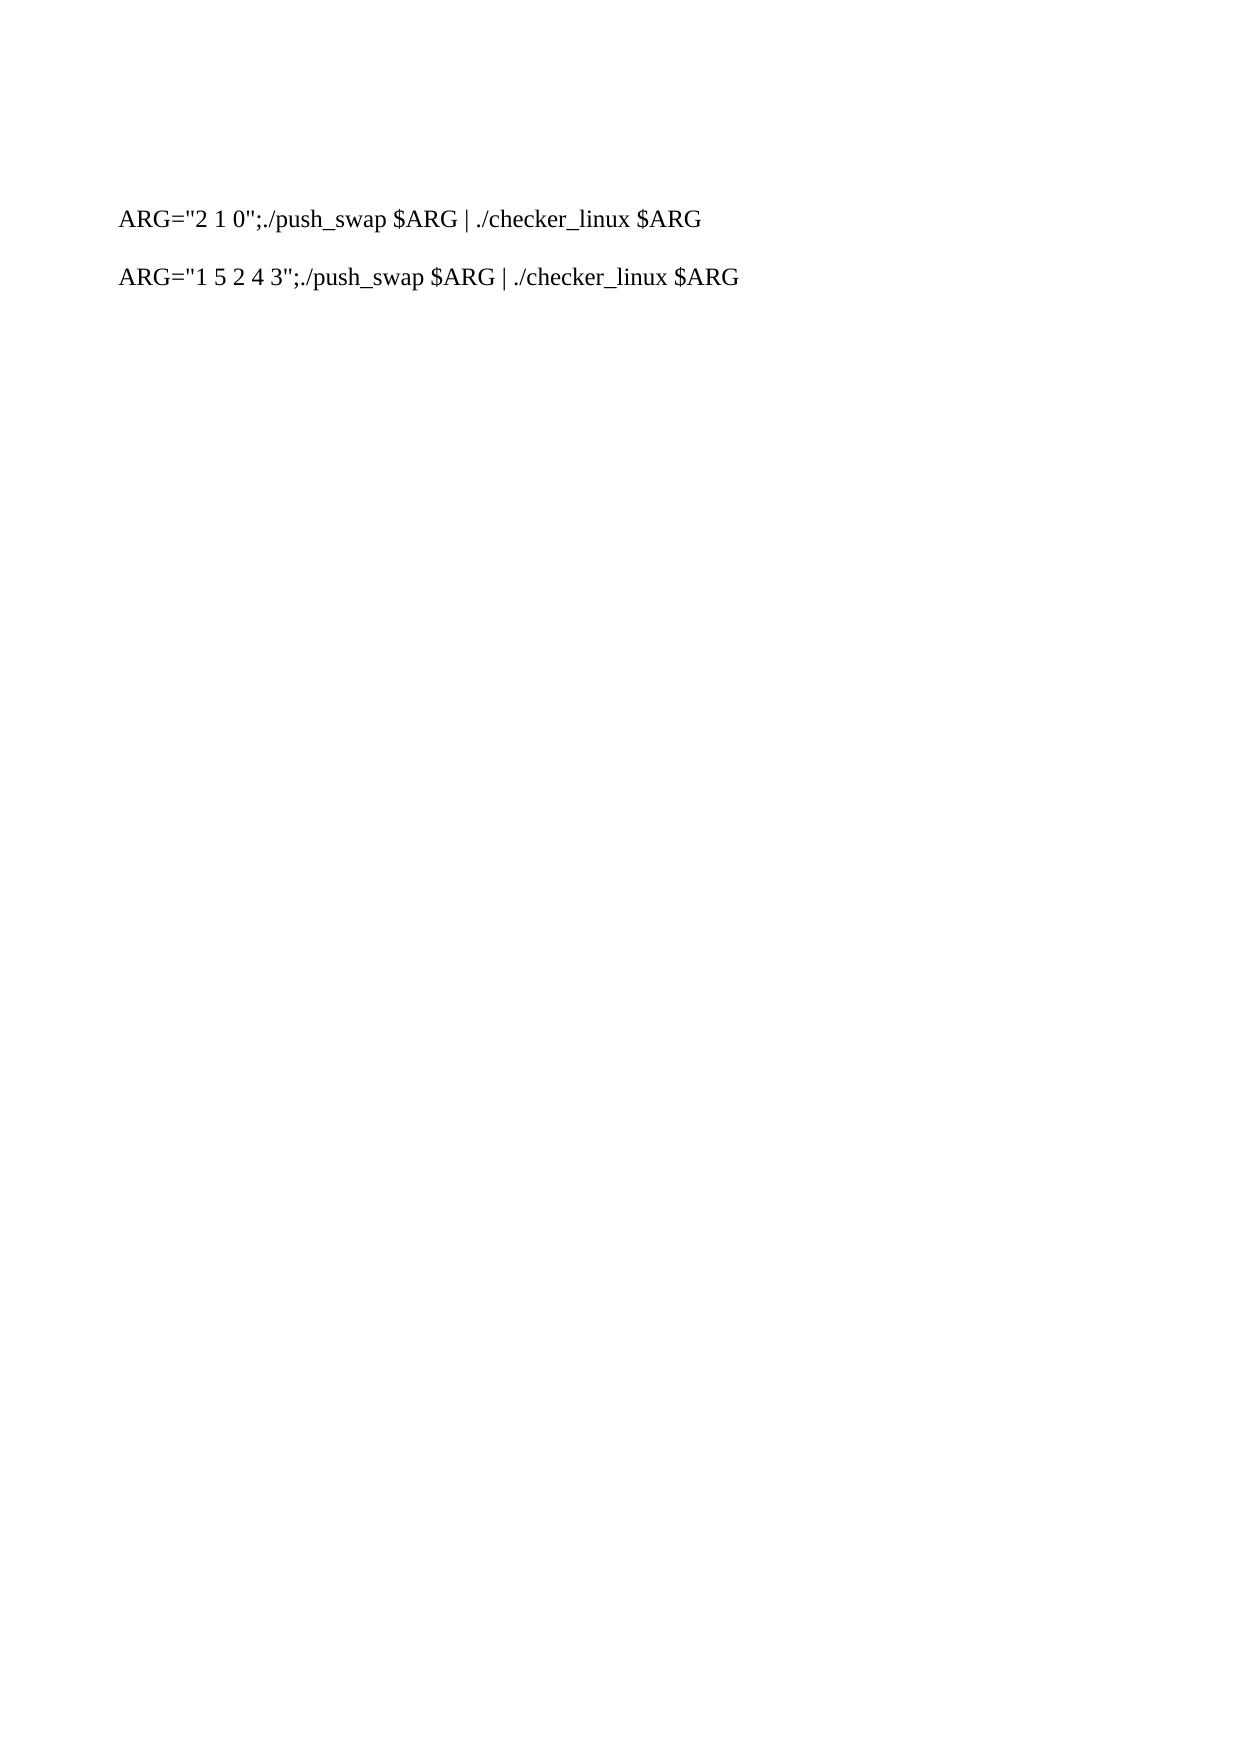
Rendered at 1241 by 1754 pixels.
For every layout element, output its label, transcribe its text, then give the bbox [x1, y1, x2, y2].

text ARG="1 5 2 4 3";./push_swap $ARG | ./checker_linux $ARG [118, 262, 1122, 291]
text ARG="2 1 0";./push_swap $ARG | ./checker_linux $ARG [118, 204, 1122, 233]
